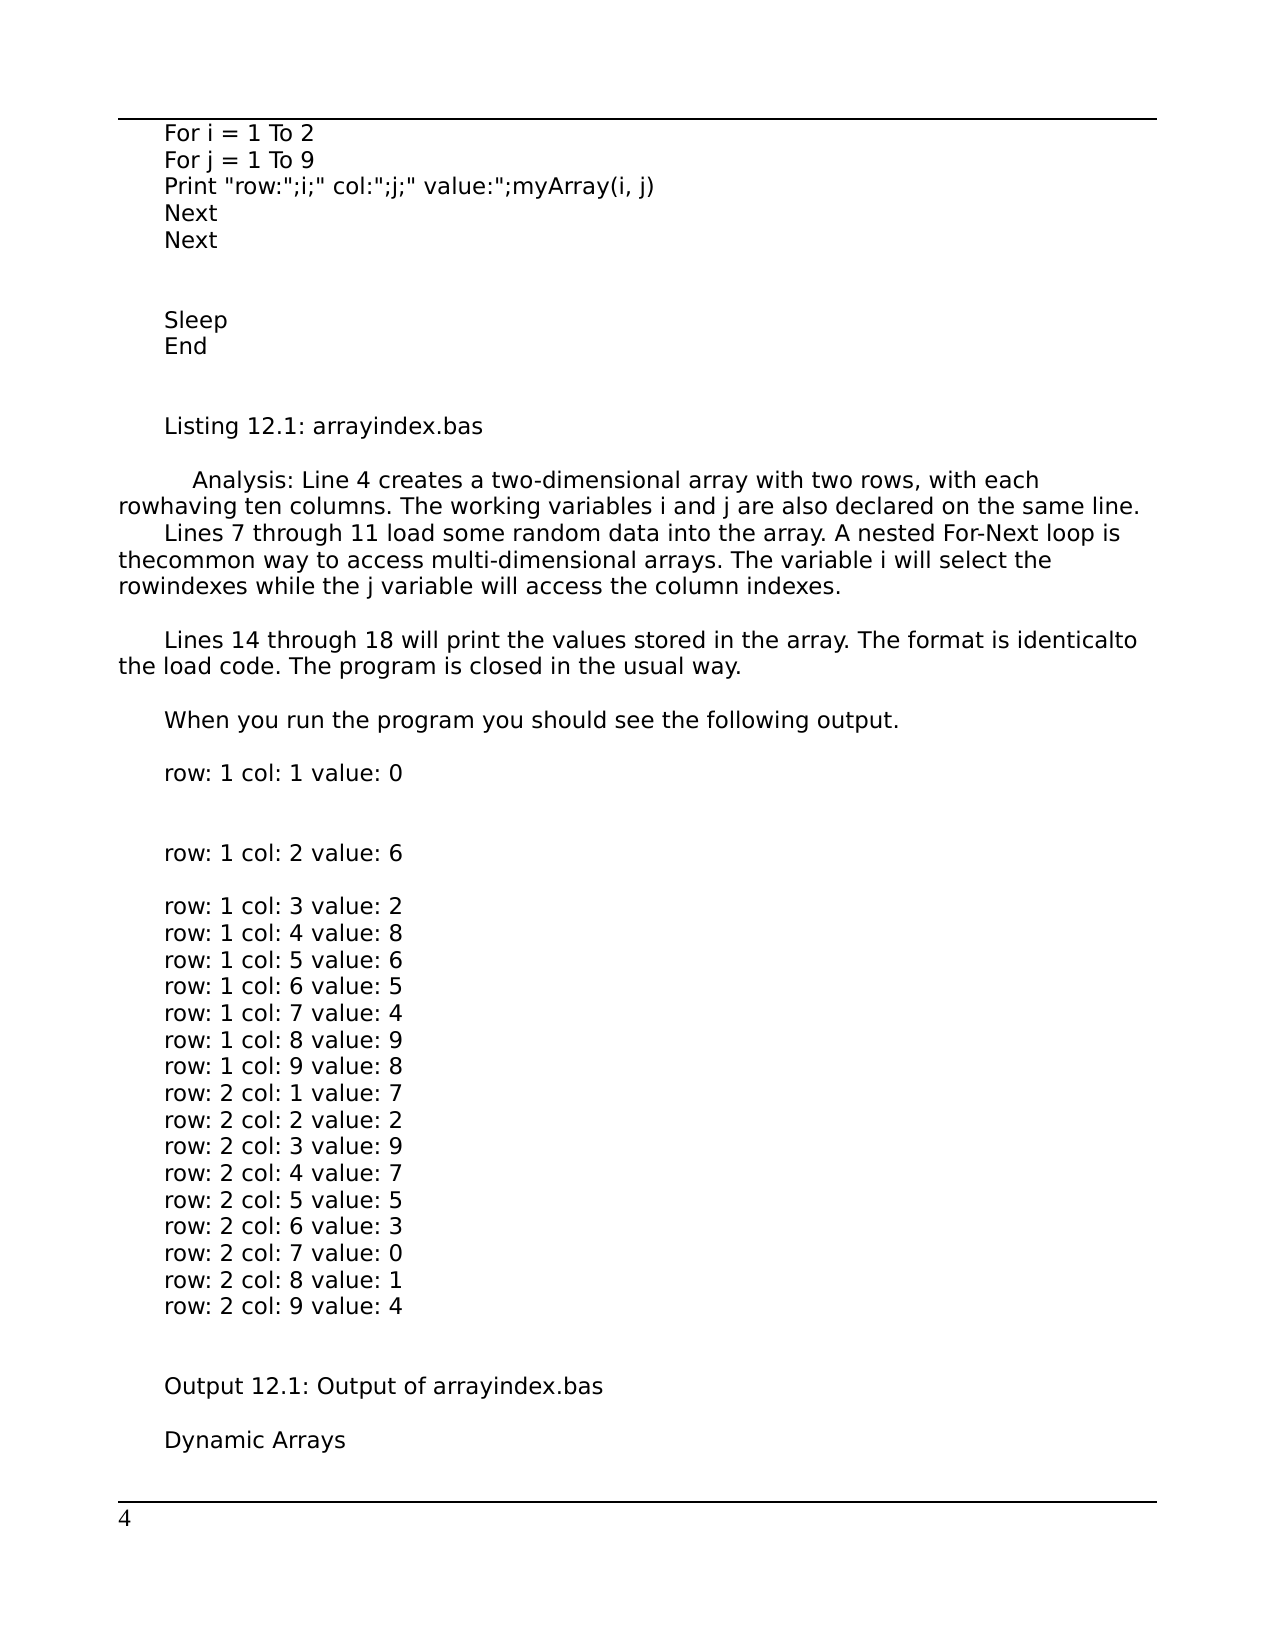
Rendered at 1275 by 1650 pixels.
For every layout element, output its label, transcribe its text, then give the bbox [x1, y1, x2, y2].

text Next [118, 227, 1157, 253]
text row: 1 col: 2 value: 6 [118, 840, 1157, 867]
text row: 1 col: 6 value: 5 [118, 973, 1157, 1000]
text row: 2 col: 1 value: 7 [118, 1080, 1157, 1107]
text For j = 1 To 9 [118, 147, 1157, 173]
text Print "row:";i;" col:";j;" value:";myArray(i, j) [118, 173, 1157, 200]
text Analysis: Line 4 creates a two-dimensional array with two rows, with each rowhaving ten columns. The working variables i and j are also declared on the same line. [118, 467, 1157, 520]
text Listing 12.1: arrayindex.bas [118, 413, 1157, 440]
text Output 12.1: Output of arrayindex.bas [118, 1373, 1157, 1400]
text row: 1 col: 3 value: 2 [118, 893, 1157, 920]
text Sleep [118, 307, 1157, 333]
text row: 2 col: 7 value: 0 [118, 1240, 1157, 1267]
text row: 2 col: 5 value: 5 [118, 1187, 1157, 1213]
text row: 2 col: 4 value: 7 [118, 1160, 1157, 1187]
text row: 1 col: 9 value: 8 [118, 1053, 1157, 1080]
text Dynamic Arrays [118, 1427, 1157, 1453]
text row: 2 col: 8 value: 1 [118, 1267, 1157, 1293]
text row: 1 col: 4 value: 8 [118, 920, 1157, 947]
text Next [118, 200, 1157, 227]
text Lines 7 through 11 load some random data into the array. A nested For-Next loop is thecommon way to access multi-dimensional arrays. The variable i will select the rowindexes while the j variable will access the column indexes. [118, 520, 1157, 600]
text End [118, 333, 1157, 360]
text row: 2 col: 2 value: 2 [118, 1107, 1157, 1133]
text row: 2 col: 3 value: 9 [118, 1133, 1157, 1160]
text row: 2 col: 9 value: 4 [118, 1293, 1157, 1320]
text Lines 14 through 18 will print the values stored in the array. The format is identicalto the load code. The program is closed in the usual way. [118, 627, 1157, 680]
text row: 1 col: 1 value: 0 [118, 760, 1157, 787]
text row: 2 col: 6 value: 3 [118, 1213, 1157, 1240]
text For i = 1 To 2 [118, 120, 1157, 147]
text row: 1 col: 8 value: 9 [118, 1027, 1157, 1053]
text row: 1 col: 5 value: 6 [118, 947, 1157, 973]
text row: 1 col: 7 value: 4 [118, 1000, 1157, 1027]
text When you run the program you should see the following output. [118, 707, 1157, 733]
